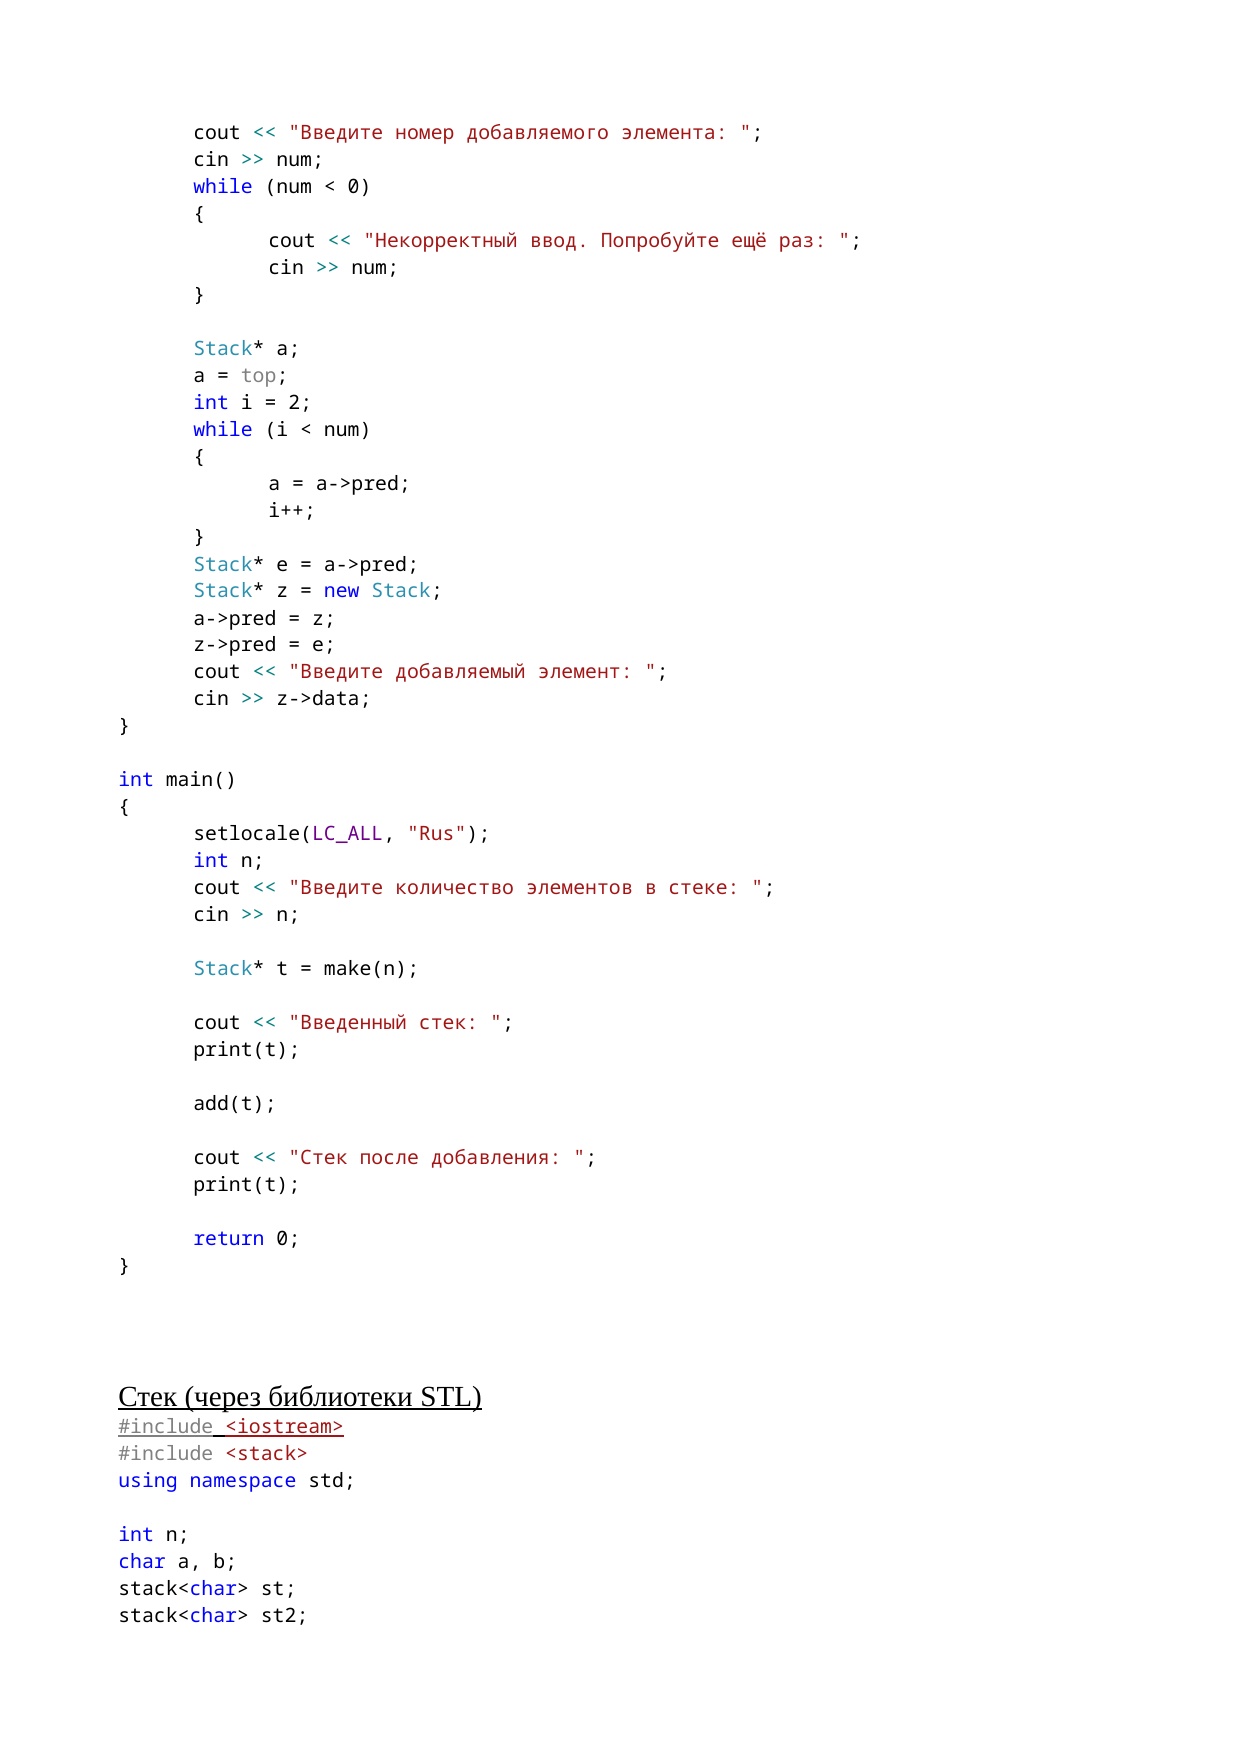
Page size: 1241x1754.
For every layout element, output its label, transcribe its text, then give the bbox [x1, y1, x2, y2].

text cout << "Введите добавляемый элемент: "; [118, 658, 1122, 685]
text cin >> num; [118, 253, 1122, 280]
text int n; [118, 1520, 1122, 1547]
text setlocale(LC_ALL, "Rus"); [118, 819, 1122, 847]
text int main() [118, 766, 1122, 793]
text } [118, 1251, 1122, 1278]
text int i = 2; [118, 388, 1122, 415]
text { [118, 199, 1122, 226]
text while (i < num) [118, 415, 1122, 442]
text } [118, 712, 1122, 739]
text cout << "Введите номер добавляемого элемента: "; [118, 118, 1122, 145]
text Stack* t = make(n); [118, 954, 1122, 981]
text stack<char> st2; [118, 1601, 1122, 1628]
text i++; [118, 496, 1122, 523]
text a = a->pred; [118, 469, 1122, 496]
text cin >> z->data; [118, 685, 1122, 712]
text cout << "Введенный стек: "; [118, 1008, 1122, 1035]
text using namespace std; [118, 1466, 1122, 1493]
text cout << "Некорректный ввод. Попробуйте ещё раз: "; [118, 226, 1122, 253]
text Stack* z = new Stack; [118, 577, 1122, 604]
text print(t); [118, 1170, 1122, 1197]
text char a, b; [118, 1547, 1122, 1574]
text { [118, 442, 1122, 469]
text stack<char> st; [118, 1574, 1122, 1601]
text Stack* e = a->pred; [118, 550, 1122, 577]
text #include <stack> [118, 1439, 1122, 1466]
text while (num < 0) [118, 172, 1122, 199]
text Стек (через библиотеки STL) [118, 1379, 1122, 1412]
text Stack* a; [118, 334, 1122, 361]
text } [118, 523, 1122, 550]
text cout << "Стек после добавления: "; [118, 1143, 1122, 1170]
text add(t); [118, 1089, 1122, 1116]
text #include <iostream> [118, 1412, 1122, 1439]
text z->pred = e; [118, 631, 1122, 658]
text print(t); [118, 1035, 1122, 1062]
text { [118, 793, 1122, 819]
text a = top; [118, 361, 1122, 388]
text int n; [118, 847, 1122, 873]
text return 0; [118, 1224, 1122, 1251]
text a->pred = z; [118, 604, 1122, 631]
text } [118, 280, 1122, 307]
text cin >> n; [118, 901, 1122, 927]
text cout << "Введите количество элементов в стеке: "; [118, 873, 1122, 901]
text cin >> num; [118, 145, 1122, 172]
